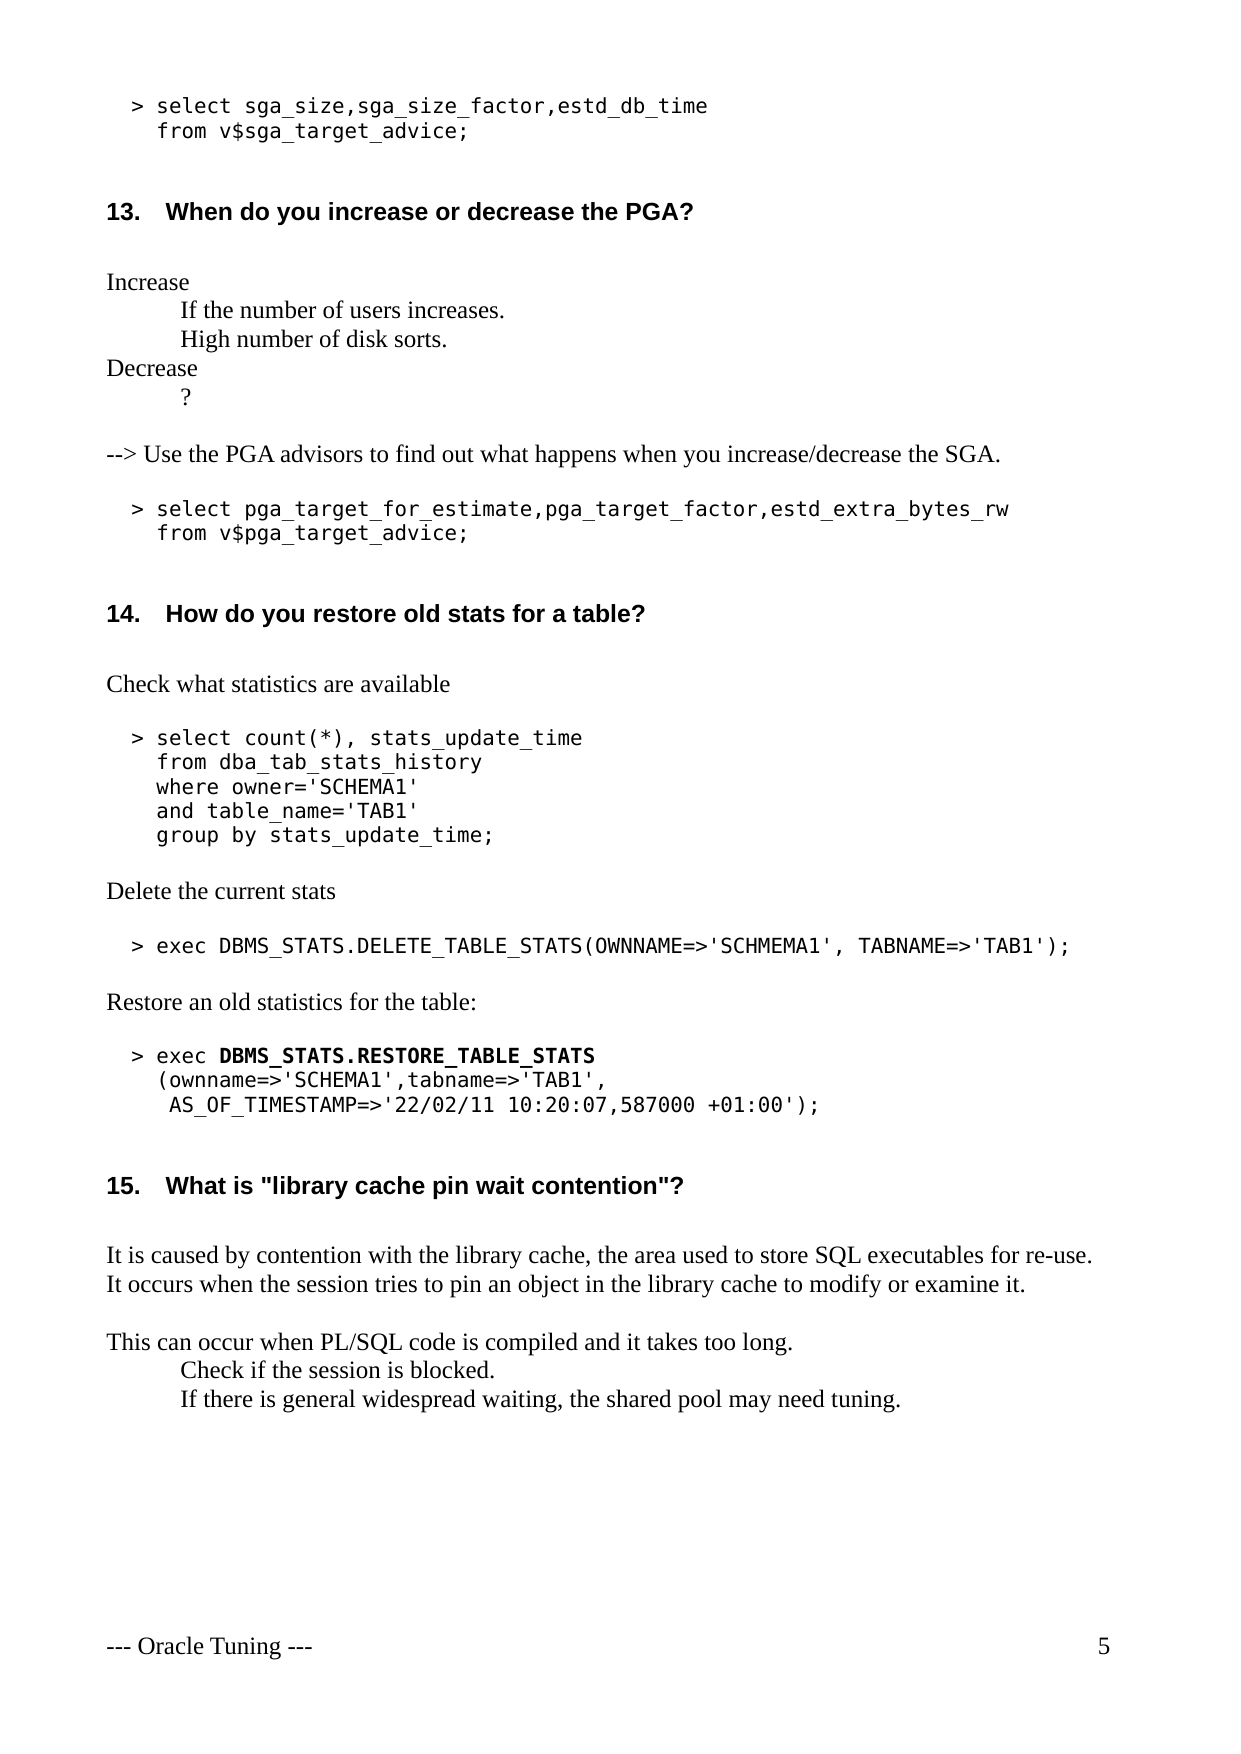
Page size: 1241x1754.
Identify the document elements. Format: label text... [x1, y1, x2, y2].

text Decrease [106, 353, 1134, 382]
text Delete the current stats [106, 876, 1134, 905]
subtitle How do you restore old stats for a table? [106, 599, 1134, 627]
subtitle When do you increase or decrease the PGA? [106, 197, 1134, 225]
text AS_OF_TIMESTAMP=>'22/02/11 10:20:07,587000 +01:00'); [106, 1093, 1134, 1117]
text This can occur when PL/SQL code is compiled and it takes too long. [106, 1327, 1134, 1356]
text --> Use the PGA advisors to find out what happens when you increase/decrease the SGA. [106, 439, 1134, 468]
text Check what statistics are available [106, 669, 1134, 697]
text > exec DBMS_STATS.DELETE_TABLE_STATS(OWNNAME=>'SCHMEMA1', TABNAME=>'TAB1'); [106, 934, 1134, 958]
text and table_name='TAB1' [106, 799, 1134, 823]
text > select count(*), stats_update_time [106, 726, 1134, 750]
subtitle What is "library cache pin wait contention"? [106, 1171, 1134, 1199]
text If there is general widespread waiting, the shared pool may need tuning. [106, 1384, 1134, 1413]
text It occurs when the session tries to pin an object in the library cache to modify or examine it. [106, 1269, 1134, 1298]
text High number of disk sorts. [106, 324, 1134, 353]
text where owner='SCHEMA1' [106, 775, 1134, 799]
text > select pga_target_for_estimate,pga_target_factor,estd_extra_bytes_rw [106, 497, 1134, 521]
text Increase [106, 267, 1134, 295]
text Restore an old statistics for the table: [106, 987, 1134, 1016]
text Check if the session is blocked. [106, 1356, 1134, 1384]
text > select sga_size,sga_size_factor,estd_db_time [106, 94, 1134, 119]
text from v$pga_target_advice; [106, 521, 1134, 545]
text > exec DBMS_STATS.RESTORE_TABLE_STATS [106, 1044, 1134, 1068]
text ? [106, 382, 1134, 410]
text It is caused by contention with the library cache, the area used to store SQL executables for re-use. [106, 1241, 1134, 1269]
text group by stats_update_time; [106, 823, 1134, 847]
text If the number of users increases. [106, 295, 1134, 324]
text from dba_tab_stats_history [106, 750, 1134, 775]
text from v$sga_target_advice; [106, 119, 1134, 143]
text (ownname=>'SCHEMA1',tabname=>'TAB1', [106, 1068, 1134, 1093]
